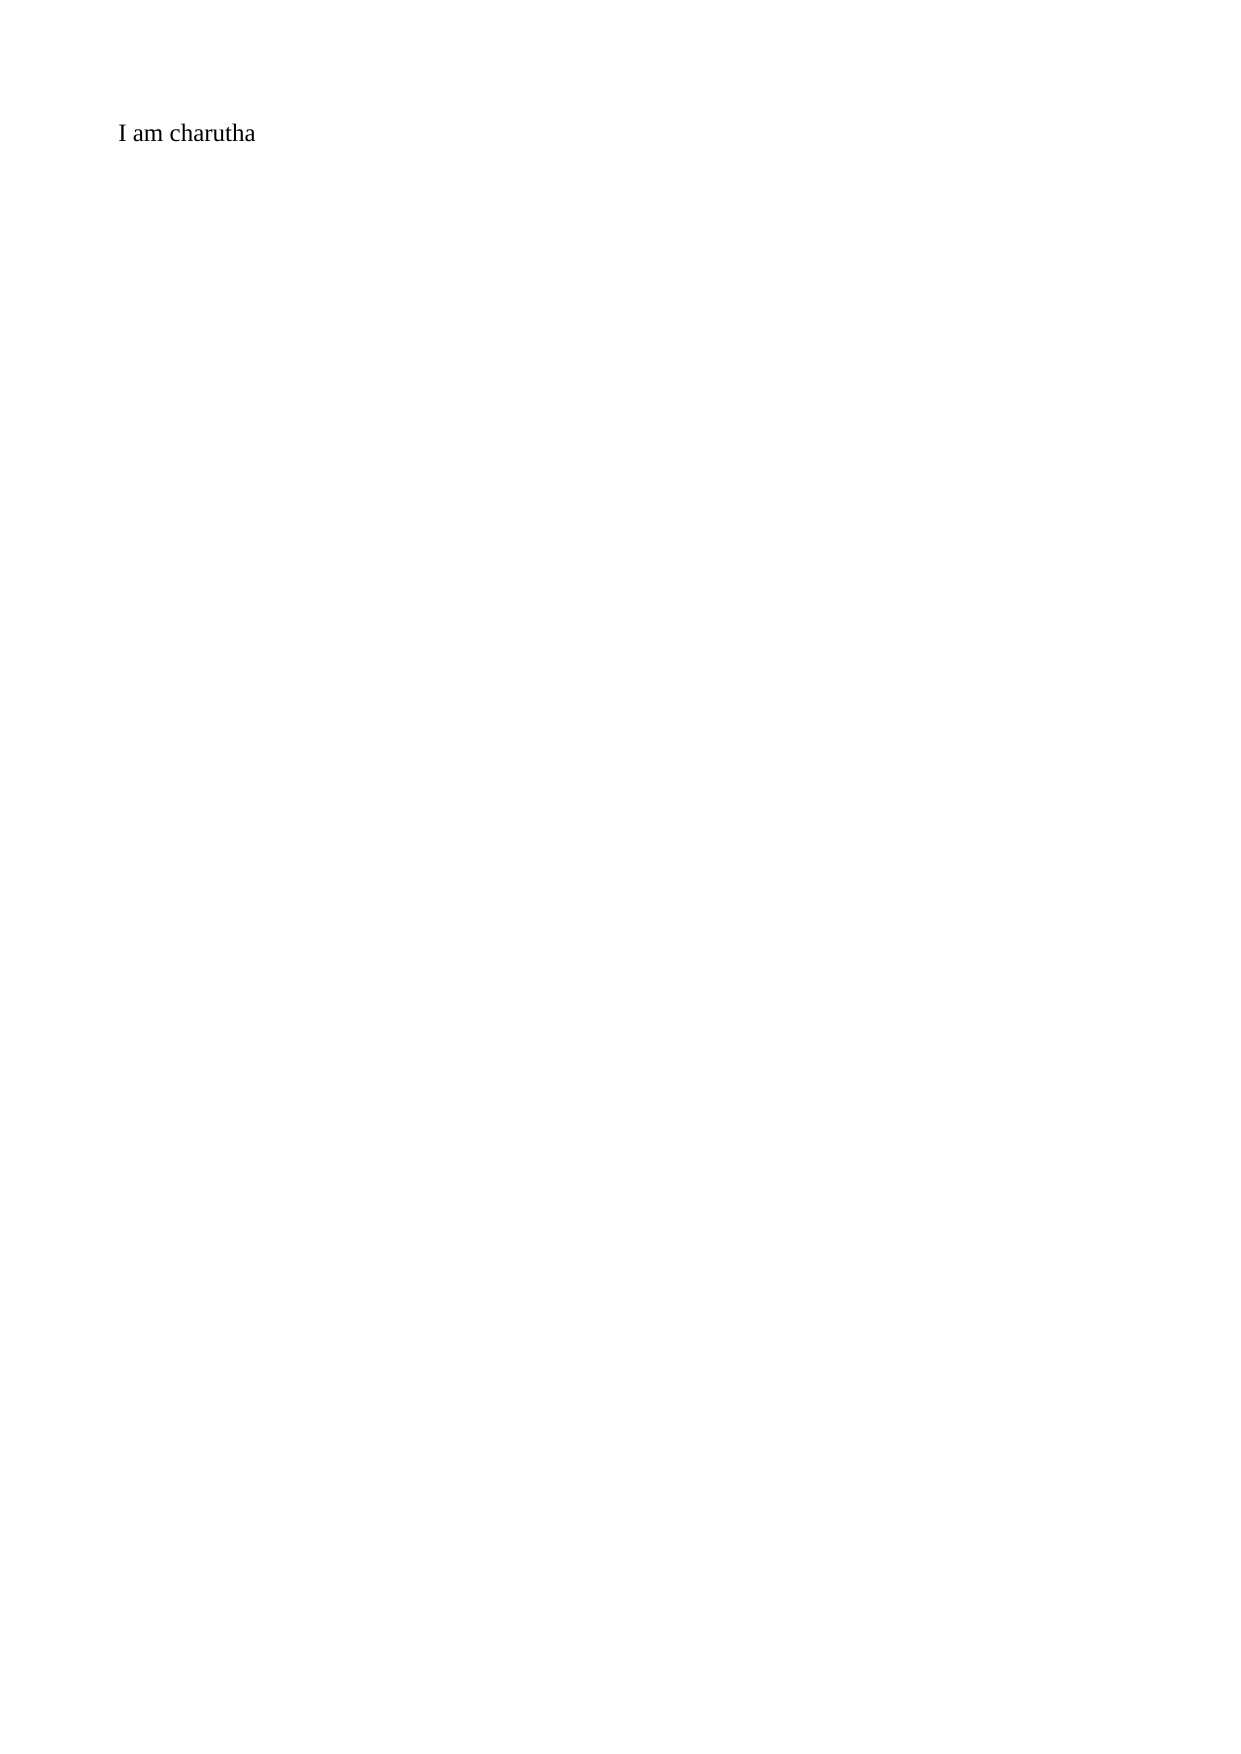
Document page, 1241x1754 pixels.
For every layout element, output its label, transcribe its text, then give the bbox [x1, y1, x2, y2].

text I am charutha [118, 118, 1122, 147]
